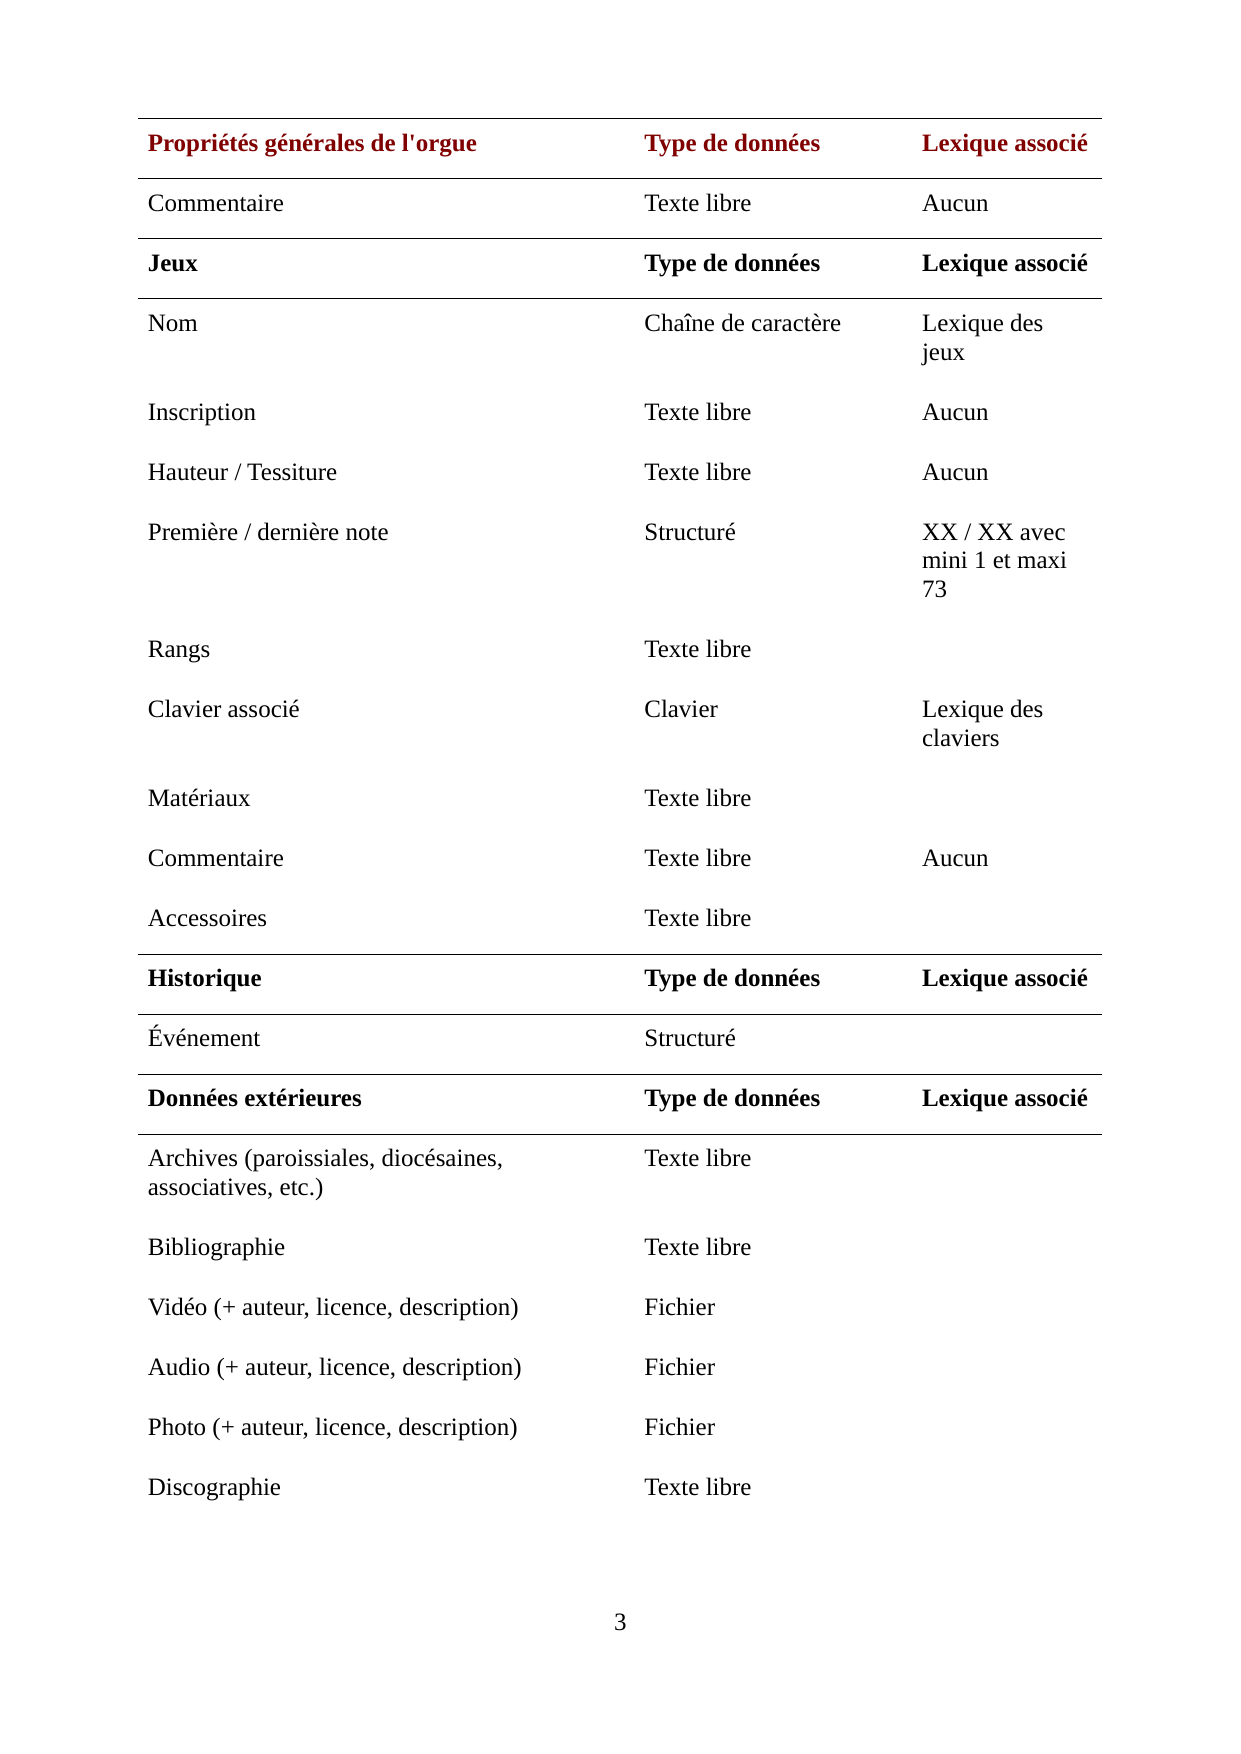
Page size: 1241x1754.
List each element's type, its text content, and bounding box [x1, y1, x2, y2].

table_cell Aucun [913, 447, 1102, 507]
table_cell Nom [138, 299, 635, 387]
table_header Lexique associé [913, 119, 1102, 178]
table_cell Aucun [913, 387, 1102, 447]
table_cell Lexique associé [913, 1075, 1102, 1134]
table_cell Texte libre [635, 894, 912, 953]
table_cell Matériaux [138, 774, 635, 833]
table_cell Chaîne de caractère [635, 299, 912, 387]
table_cell Événement [138, 1015, 635, 1074]
table_cell Type de données [635, 239, 912, 298]
table_cell [913, 625, 1102, 685]
table_cell Fichier [635, 1343, 912, 1403]
table_cell Lexique associé [913, 955, 1102, 1013]
table_cell Inscription [138, 387, 635, 447]
table_cell Lexique des claviers [913, 685, 1102, 773]
table_cell Clavier [635, 685, 912, 773]
table_cell Structuré [635, 507, 912, 625]
table_cell Type de données [635, 955, 912, 1013]
table_cell Discographie [138, 1463, 635, 1523]
table_cell Bibliographie [138, 1223, 635, 1283]
table_cell Photo (+ auteur, licence, description) [138, 1403, 635, 1463]
table_cell Texte libre [635, 1223, 912, 1283]
table_cell Hauteur / Tessiture [138, 447, 635, 507]
table_cell XX / XX avec mini 1 et maxi 73 [913, 507, 1102, 625]
table_cell [913, 894, 1102, 953]
table_cell [913, 1223, 1102, 1283]
table_header Type de données [635, 119, 912, 178]
table_cell Aucun [913, 179, 1102, 238]
table_cell Commentaire [138, 834, 635, 893]
table_cell [913, 1343, 1102, 1403]
table_cell Texte libre [635, 774, 912, 833]
table_cell Fichier [635, 1403, 912, 1463]
table_cell Texte libre [635, 179, 912, 238]
table_cell Texte libre [635, 1135, 912, 1223]
table_cell [913, 1283, 1102, 1343]
table_cell Texte libre [635, 447, 912, 507]
table_cell [913, 1403, 1102, 1463]
table_cell Vidéo (+ auteur, licence, description) [138, 1283, 635, 1343]
table_cell [913, 1015, 1102, 1074]
table_cell Rangs [138, 625, 635, 685]
table_cell Texte libre [635, 834, 912, 893]
table_cell Texte libre [635, 625, 912, 685]
table_cell Accessoires [138, 894, 635, 953]
table_cell Audio (+ auteur, licence, description) [138, 1343, 635, 1403]
table_cell Lexique des jeux [913, 299, 1102, 387]
table_cell Commentaire [138, 179, 635, 238]
table_cell Première / dernière note [138, 507, 635, 625]
table_cell Texte libre [635, 387, 912, 447]
table_cell Archives (paroissiales, diocésaines, associatives, etc.) [138, 1135, 635, 1223]
table_cell Aucun [913, 834, 1102, 893]
table_cell Clavier associé [138, 685, 635, 773]
table_cell Type de données [635, 1075, 912, 1134]
table_cell Jeux [138, 239, 635, 298]
table_cell Historique [138, 955, 635, 1013]
table_cell [913, 774, 1102, 833]
table_cell Structuré [635, 1015, 912, 1074]
table_cell Texte libre [635, 1463, 912, 1523]
table_cell Fichier [635, 1283, 912, 1343]
table_cell [913, 1135, 1102, 1223]
table_cell Données extérieures [138, 1075, 635, 1134]
table_cell Lexique associé [913, 239, 1102, 298]
table_header Propriétés générales de l'orgue [138, 119, 635, 178]
table_cell [913, 1463, 1102, 1523]
